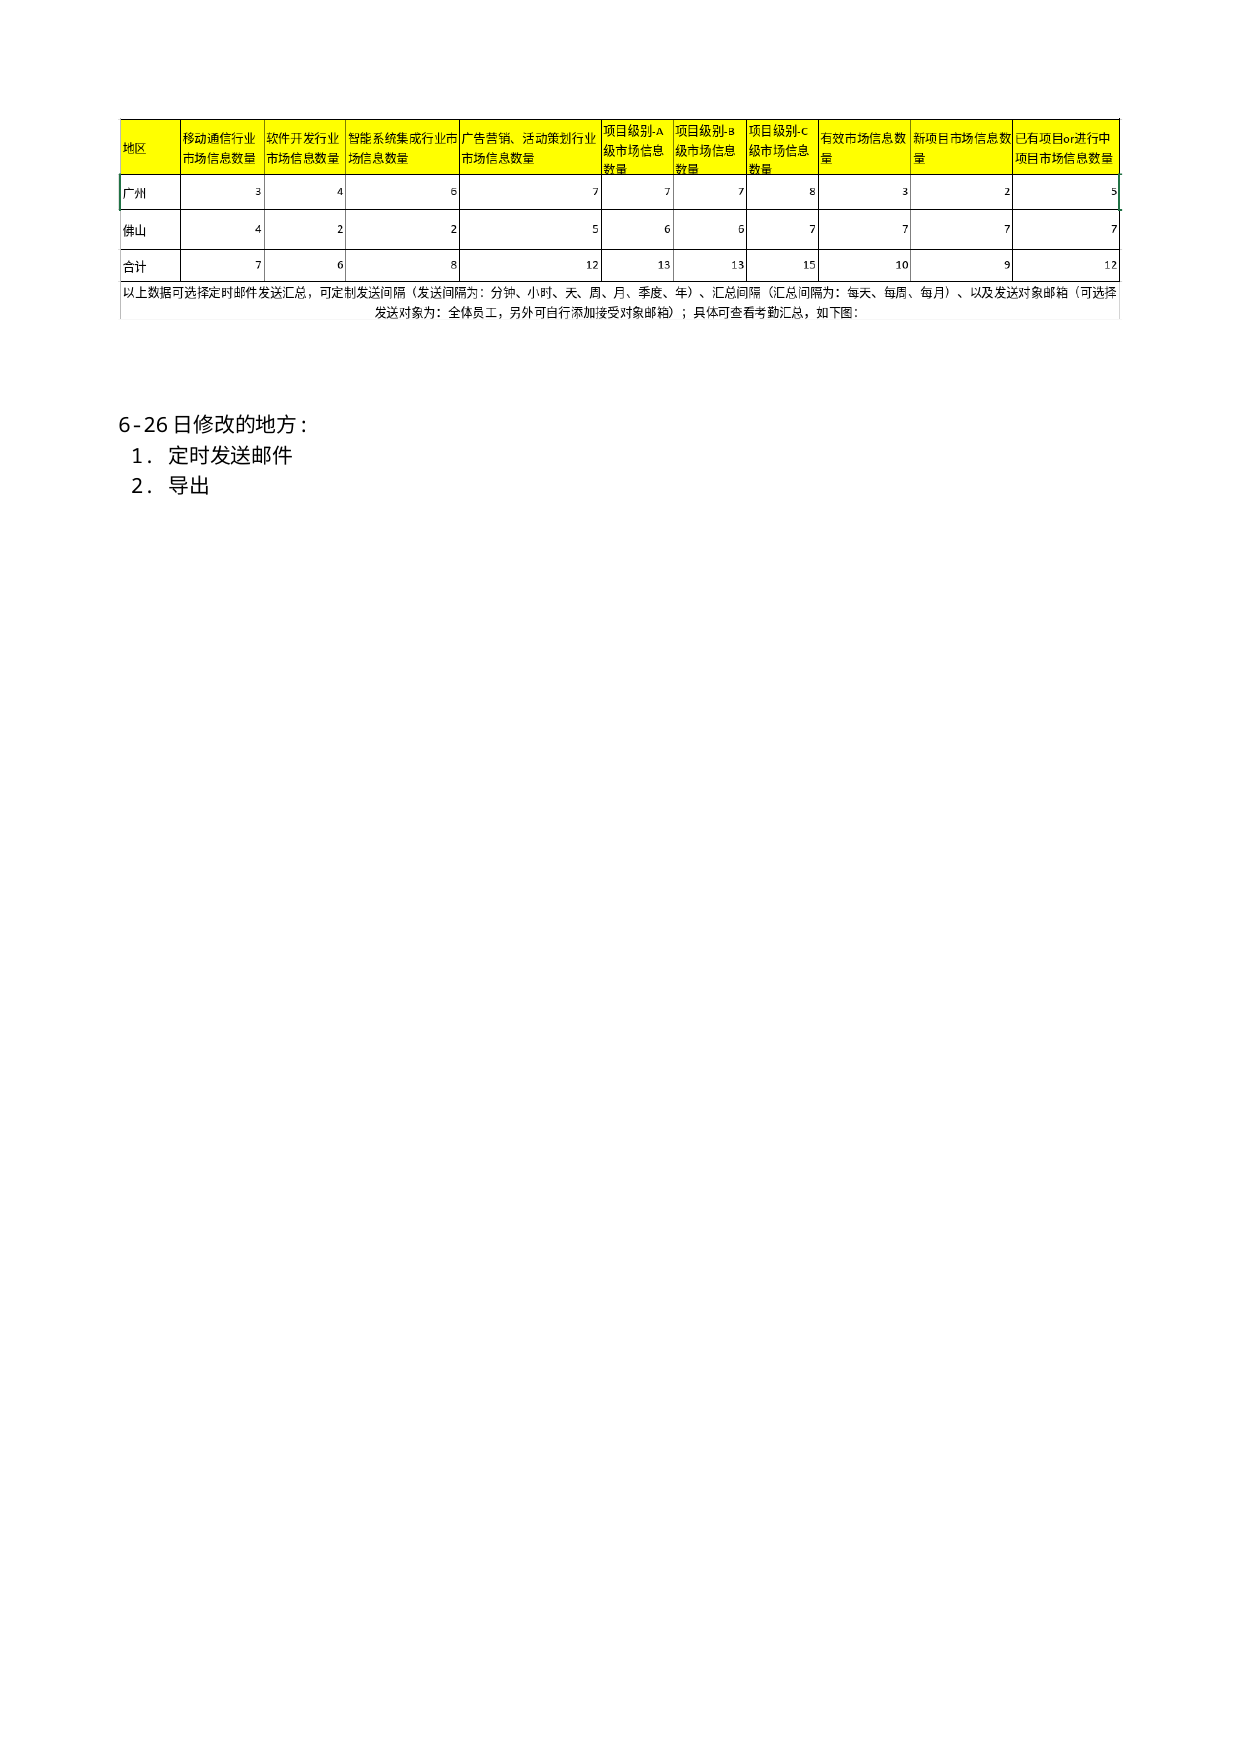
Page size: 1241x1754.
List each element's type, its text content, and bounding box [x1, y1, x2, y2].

text 1. 定时发送邮件 [118, 439, 1122, 469]
text 2. 导出 [118, 469, 1122, 499]
picture [118, 118, 1123, 324]
text 6-26日修改的地方: [118, 408, 1122, 439]
